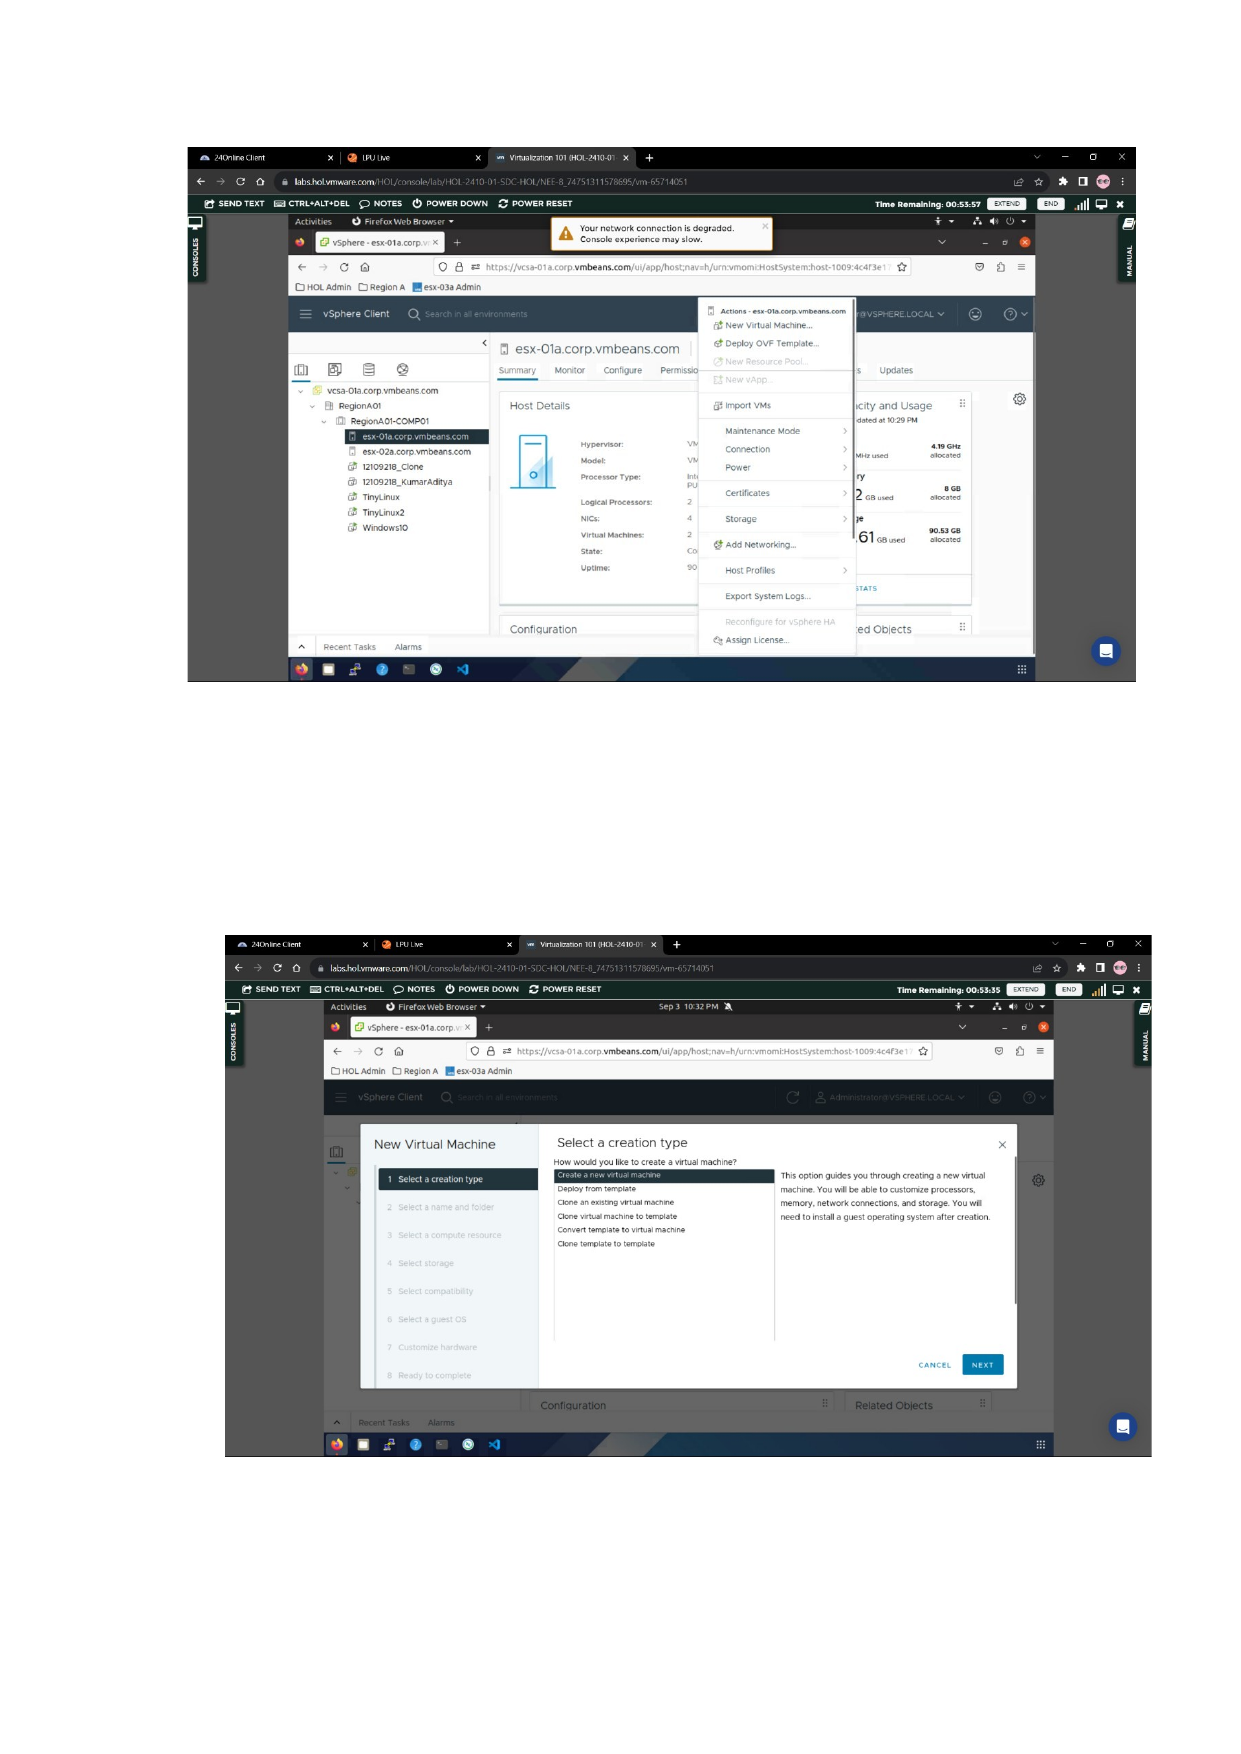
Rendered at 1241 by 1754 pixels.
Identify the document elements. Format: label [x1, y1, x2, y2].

picture [225, 935, 1152, 1457]
picture [187, 147, 1136, 682]
